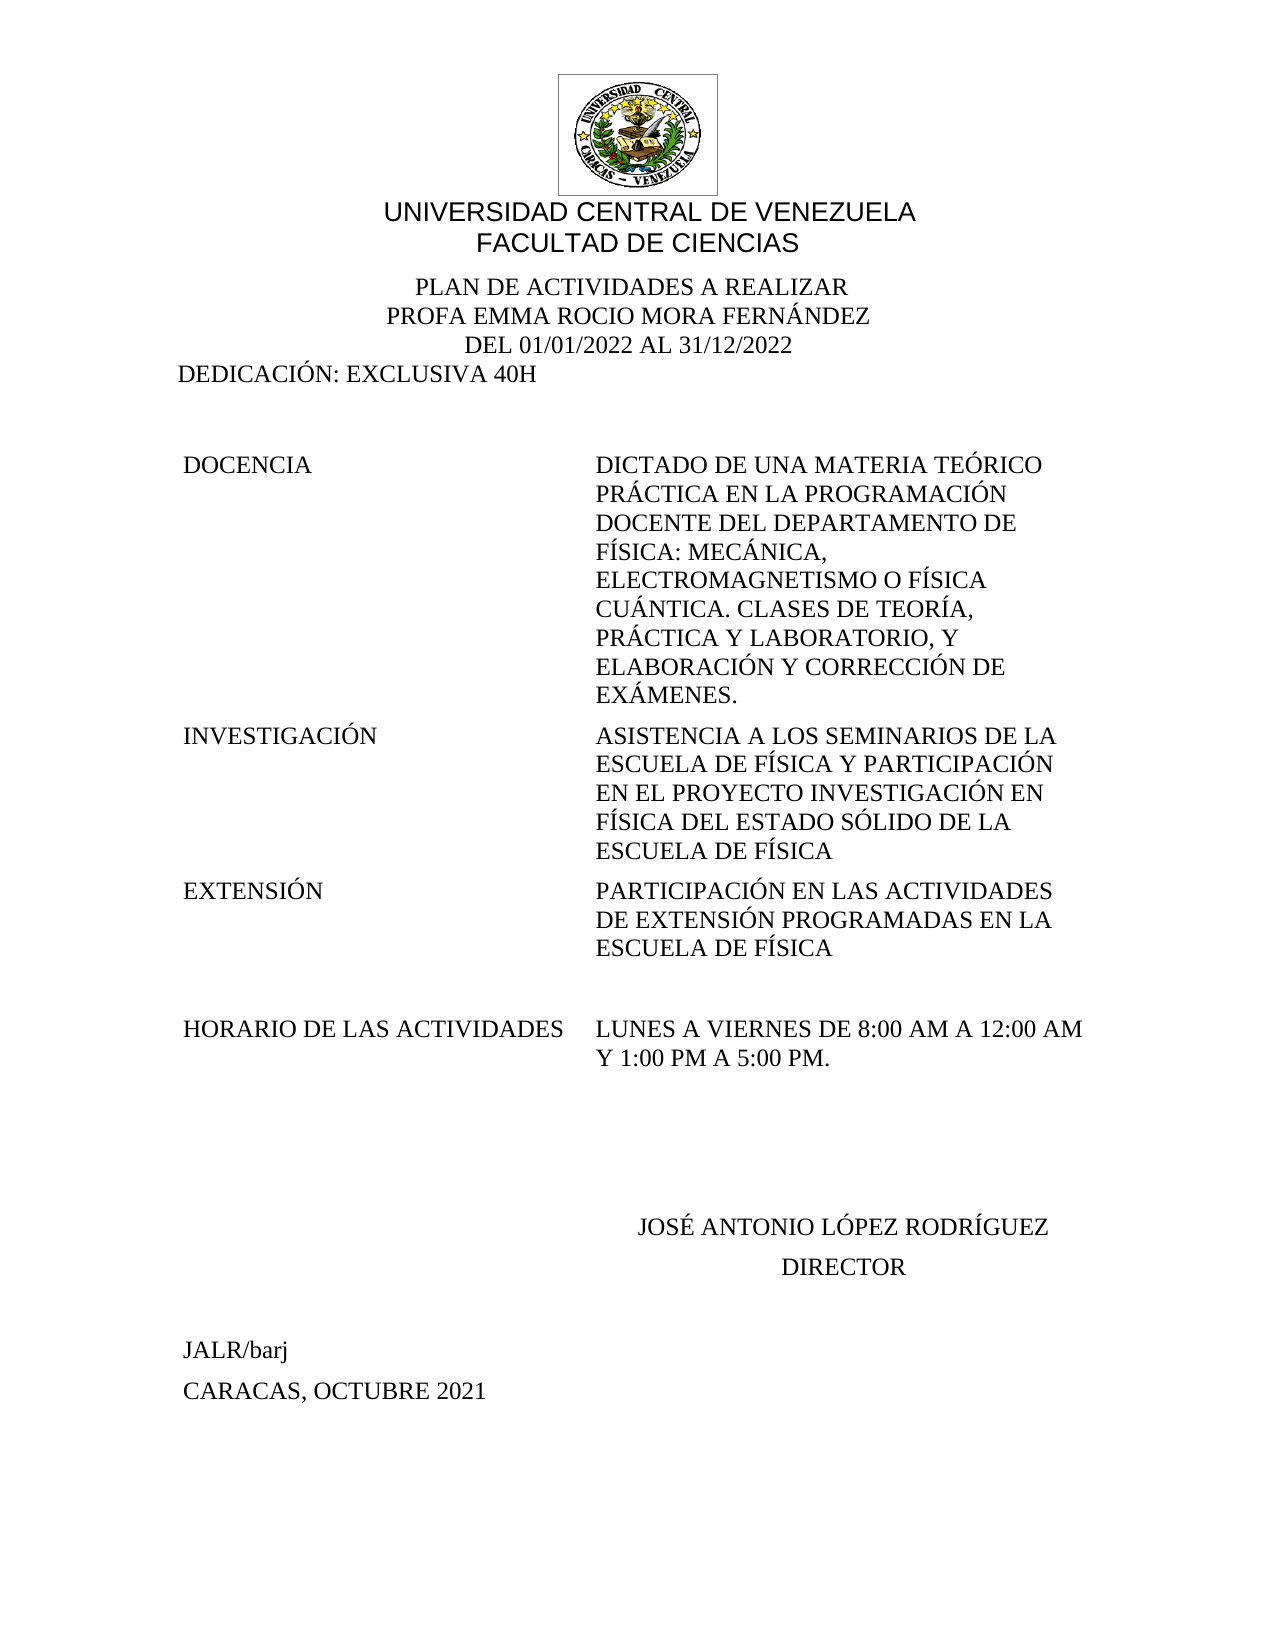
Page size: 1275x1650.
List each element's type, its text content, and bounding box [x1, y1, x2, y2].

text DEL 01/01/2022 al 31/12/2022 [177, 330, 1086, 359]
table_cell [590, 1370, 1097, 1410]
table_cell [177, 1247, 590, 1330]
table_header DICTADO DE UNA MATERIA TEÓRICO PRÁCTICA EN LA PROGRAMACIÓN DOCENTE DEL DEPARTAMENTO DE FÍSICA: MECÁNICA, ELECTROMAGNETISMO O FÍSICA CUÁNTICA. CLASES DE TEORÍA, PRÁCTICA Y LABORATORIO, Y ELABORACIÓN Y CORRECCIÓN DE EXÁMENES. [590, 445, 1097, 715]
table_cell PARTICIPACIÓN EN LAS ACTIVIDADES DE EXTENSIÓN PROGRAMADAS EN LA ESCUELA DE FÍSICA [590, 870, 1097, 968]
table_cell DIRECTOR [590, 1247, 1097, 1330]
table_cell [590, 968, 1097, 1008]
table_header [177, 1164, 590, 1247]
table_cell ASISTENCIA A LOS SEMINARIOS DE LA ESCUELA DE FÍSICA Y PARTICIPACIÓN EN EL PROYECTO INVESTIGACIÓN EN FÍSICA DEL ESTADO SÓLIDO DE LA ESCUELA DE FÍSICA [590, 715, 1097, 870]
text PROFA Emma Rocio Mora Fernández [177, 301, 1086, 330]
table_header JOSÉ ANTONIO LÓPEZ RODRÍGUEZ [590, 1164, 1097, 1247]
table_cell [177, 968, 590, 1008]
table_cell extensión [177, 870, 590, 968]
table_cell JALR/barj [177, 1330, 590, 1370]
table_cell [590, 1330, 1097, 1370]
table_cell HORARIO DE LAS ACTIVIDADES [177, 1008, 590, 1077]
table_header DOCENCIA [177, 445, 590, 715]
text dedicación: Exclusiva 40H [177, 359, 1086, 387]
text PLAN DE ACTIVIDADES A REALIZAR [177, 272, 1086, 301]
table_cell LUNES A VIERNES DE 8:00 am a 12:00 am y 1:00 pm a 5:00 pm. [590, 1008, 1097, 1077]
table_cell investigación [177, 715, 590, 870]
table_cell CARACAS, OCTUBRE 2021 [177, 1370, 590, 1410]
